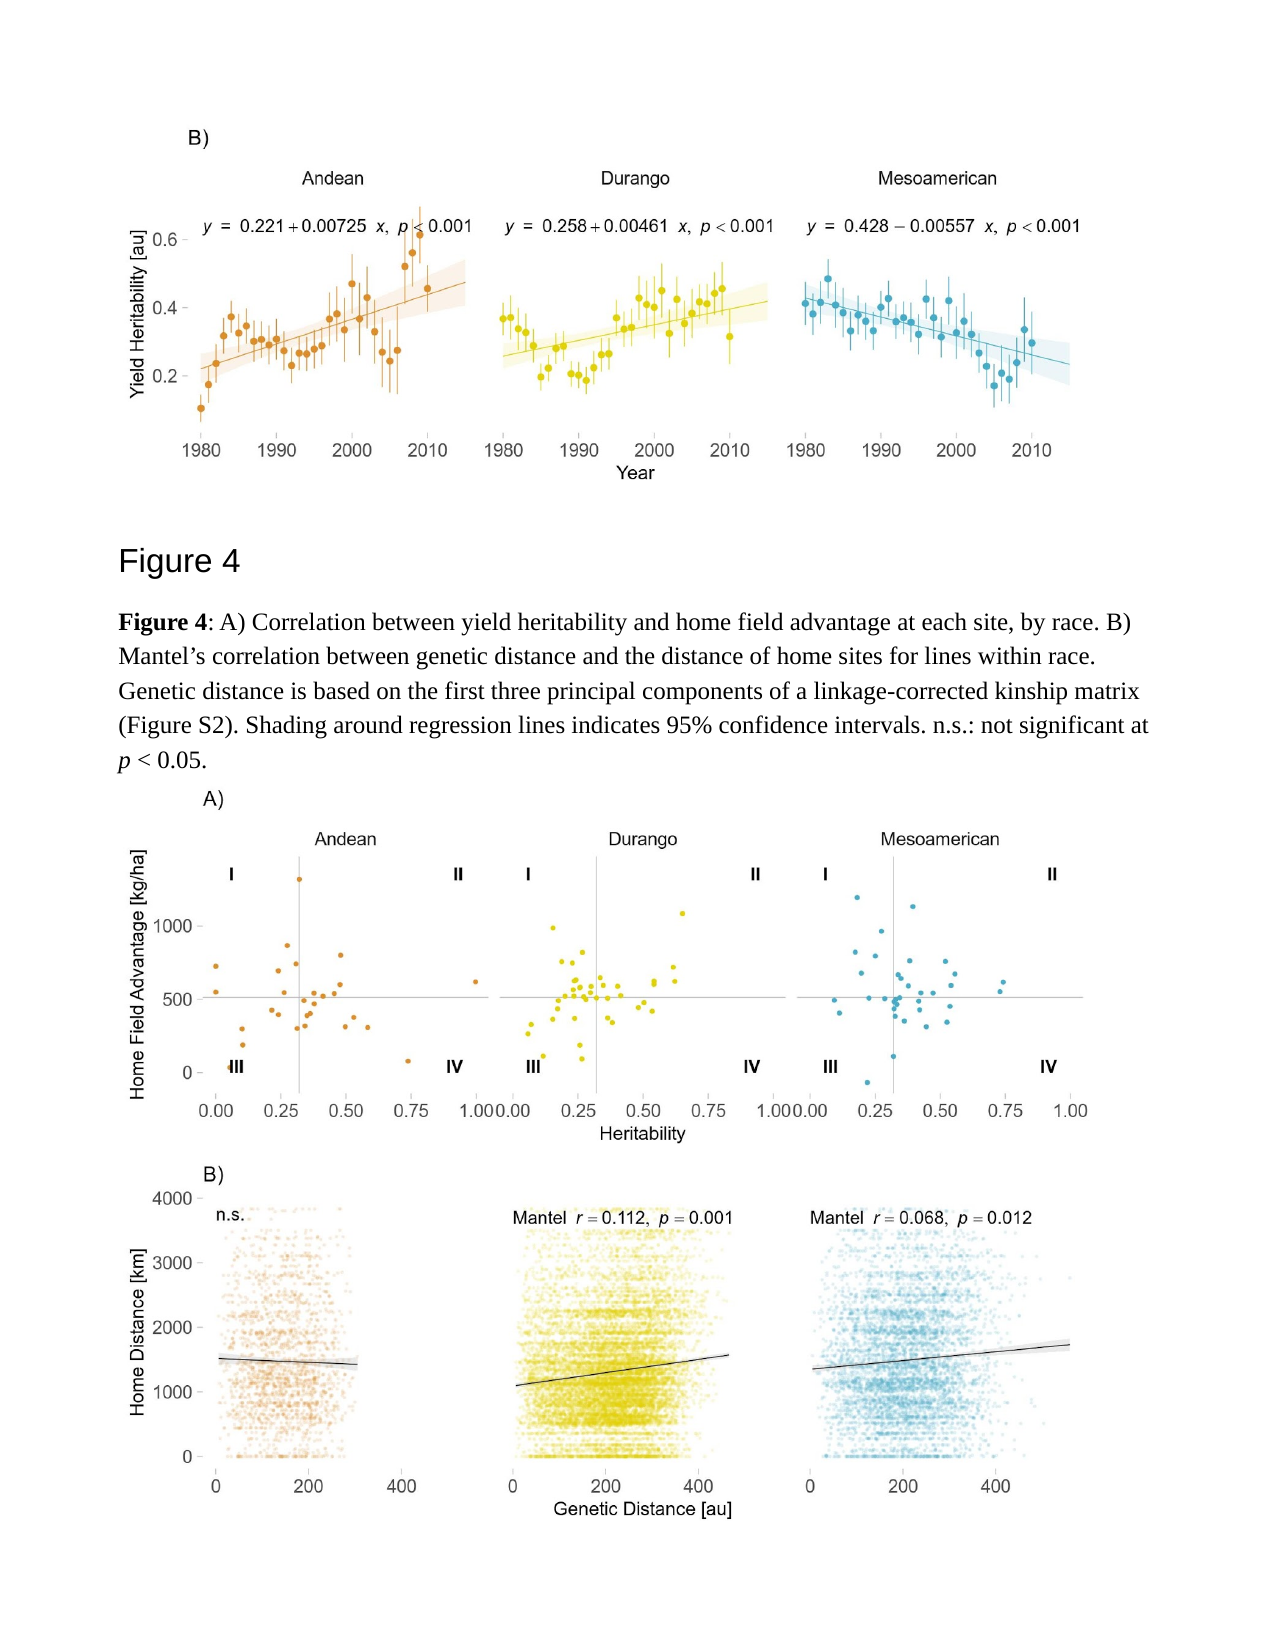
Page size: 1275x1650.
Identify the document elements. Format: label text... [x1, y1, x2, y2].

picture [118, 779, 1094, 1530]
picture [118, 118, 1094, 494]
text Figure 4: A) Correlation between yield heritability and home field advantage at each site, by race. B) Mantel’s correlation between genetic distance and the distance of home sites for lines within race. Genetic distance is based on the first three principal components of a linkage-corrected kinship matrix (Figure S2). Shading around regression lines indicates 95% confidence intervals. n.s.: not significant at p < 0.05. [118, 607, 1157, 774]
subtitle Figure 4 [118, 541, 1157, 580]
